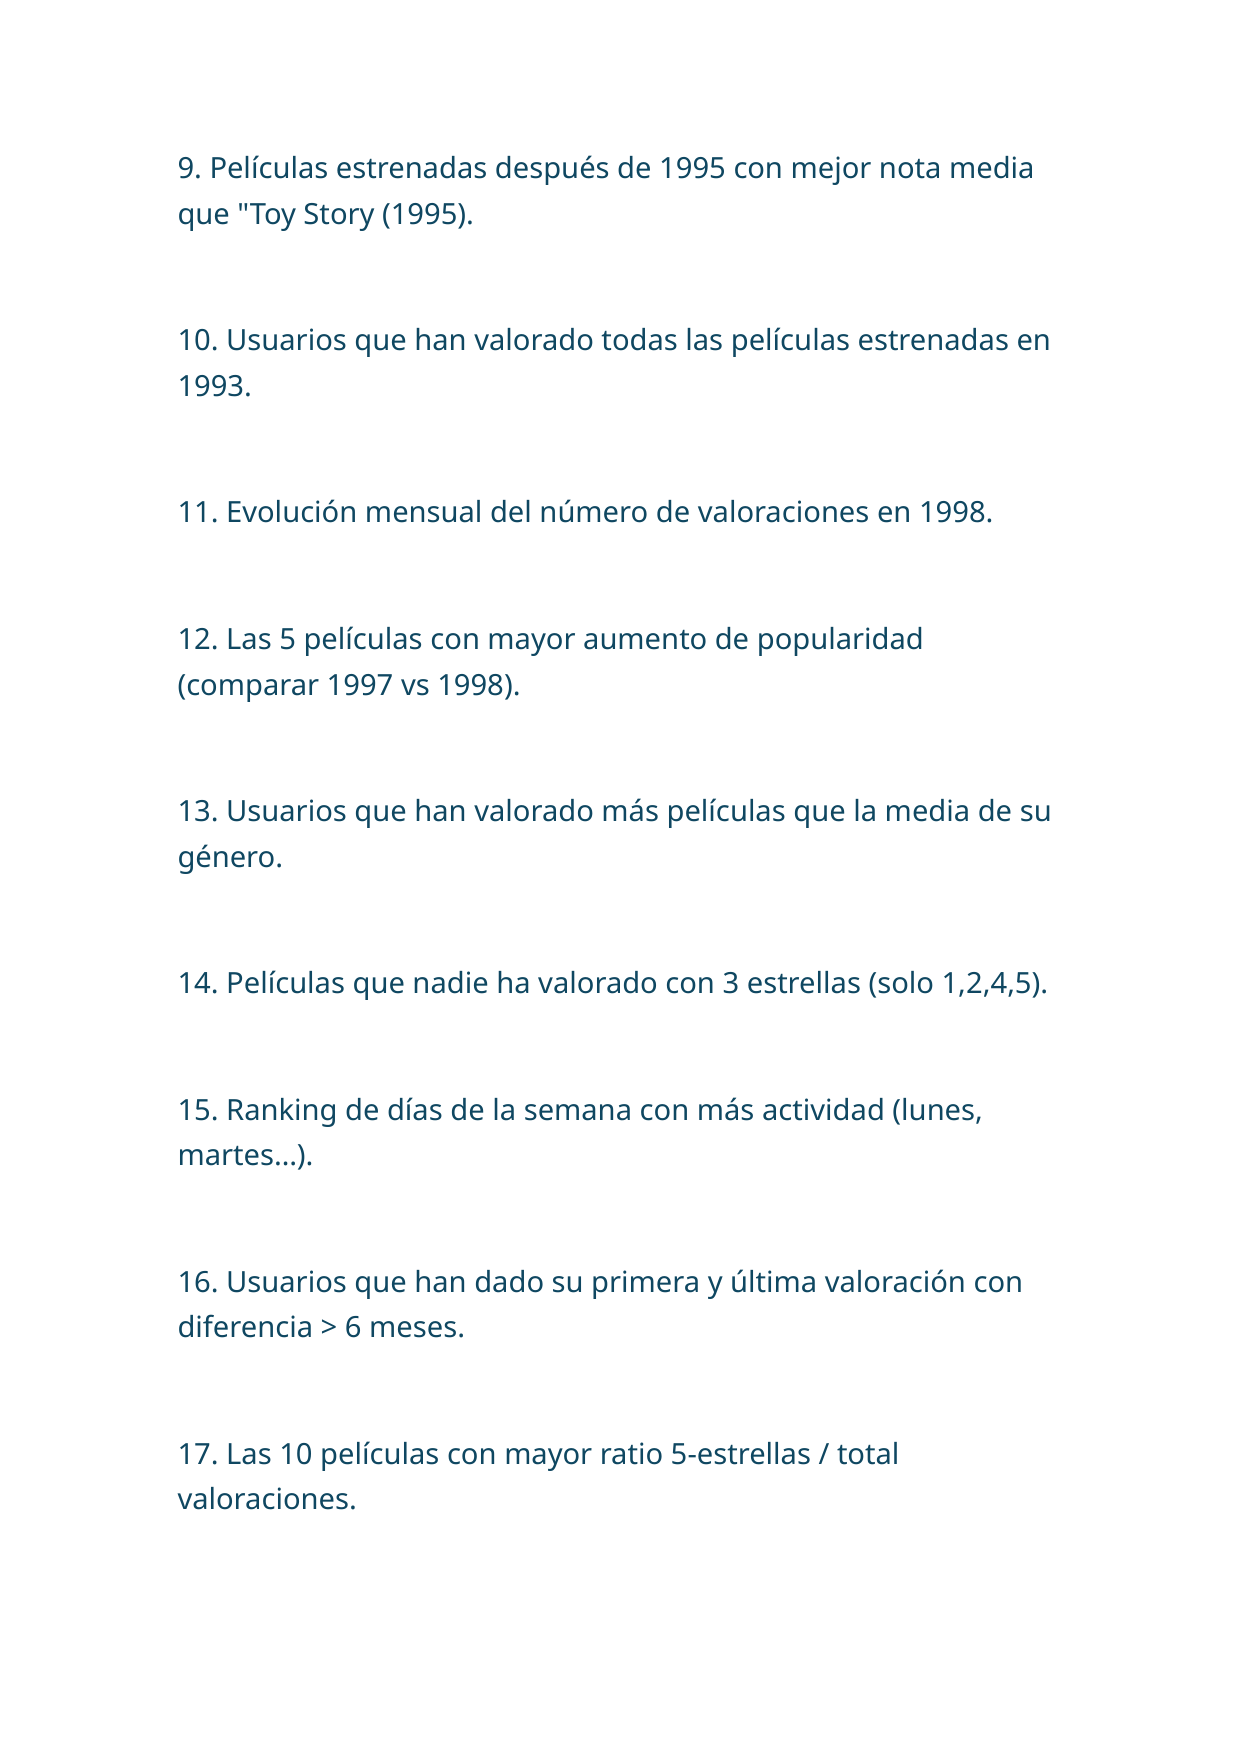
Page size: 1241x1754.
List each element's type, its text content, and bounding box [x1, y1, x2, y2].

subtitle 13. Usuarios que han valorado más películas que la media de su género. [177, 790, 1063, 876]
subtitle 16. Usuarios que han dado su primera y última valoración con diferencia > 6 meses. [177, 1261, 1063, 1346]
subtitle 14. Películas que nadie ha valorado con 3 estrellas (solo 1,2,4,5). [177, 962, 1063, 1002]
subtitle 10. Usuarios que han valorado todas las películas estrenadas en 1993. [177, 320, 1063, 405]
subtitle 17. Las 10 películas con mayor ratio 5-estrellas / total valoraciones. [177, 1433, 1063, 1518]
subtitle 15. Ranking de días de la semana con más actividad (lunes, martes…). [177, 1089, 1063, 1174]
subtitle 9. Películas estrenadas después de 1995 con mejor nota media que "Toy Story (1995). [177, 148, 1063, 233]
subtitle 12. Las 5 películas con mayor aumento de popularidad (comparar 1997 vs 1998). [177, 618, 1063, 703]
subtitle 11. Evolución mensual del número de valoraciones en 1998. [177, 492, 1063, 531]
